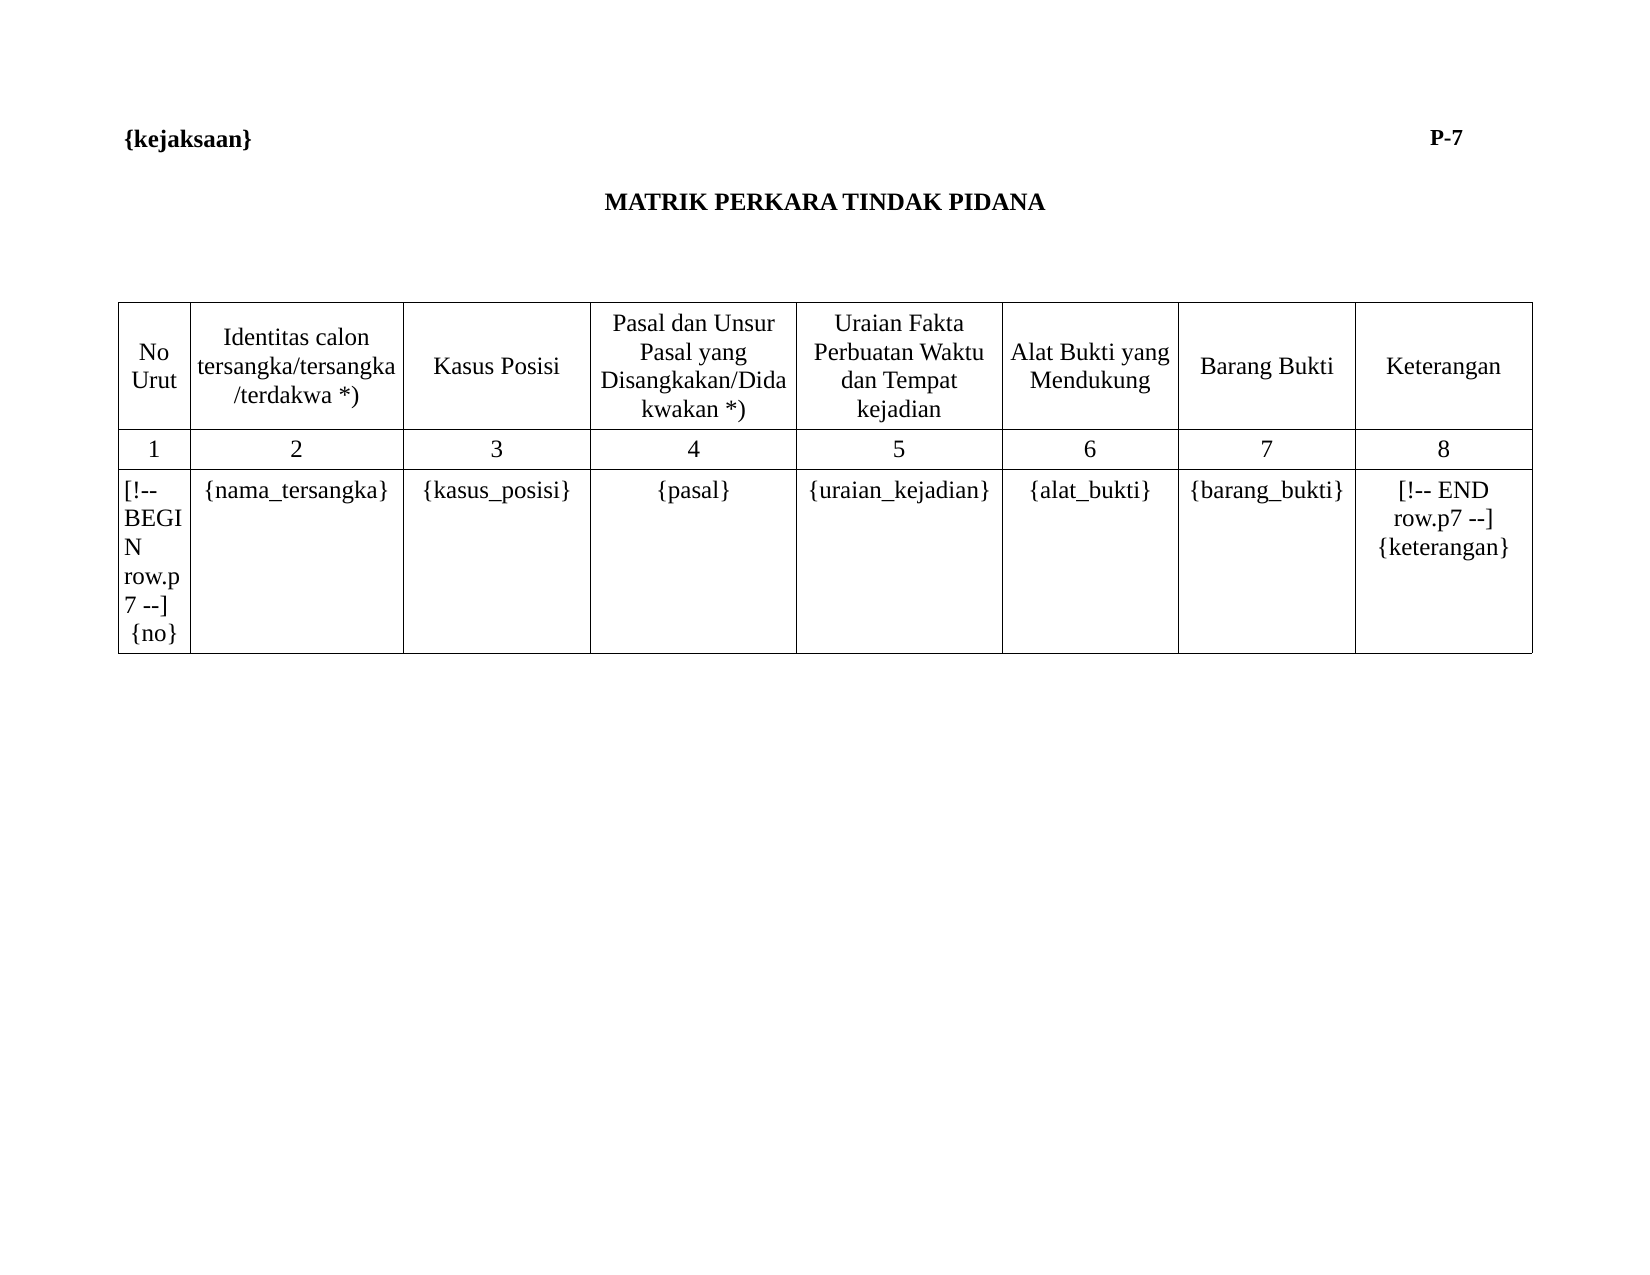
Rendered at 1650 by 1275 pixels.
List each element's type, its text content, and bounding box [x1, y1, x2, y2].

table_header P-7 [1424, 118, 1532, 158]
table_header Identitas calon tersangka/tersangka/terdakwa *) [191, 303, 403, 429]
table_header Alat Bukti yang Mendukung [1003, 303, 1178, 429]
table_cell 6 [1003, 430, 1178, 469]
table_cell 5 [797, 430, 1002, 469]
table_cell {nama_tersangka} [191, 470, 403, 653]
table_cell 3 [404, 430, 590, 469]
table_cell {pasal} [591, 470, 796, 653]
table_cell {uraian_kejadian} [797, 470, 1002, 653]
table_cell 4 [591, 430, 796, 469]
table_cell {alat_bukti} [1003, 470, 1178, 653]
table_cell [!-- BEGIN row.p7 --] {no} [119, 470, 190, 653]
table_cell 1 [119, 430, 190, 469]
table_cell 7 [1179, 430, 1355, 469]
table_cell [!-- END row.p7 --]{keterangan} [1356, 470, 1532, 653]
table_header Kasus Posisi [404, 303, 590, 429]
table_header {kejaksaan} [118, 118, 1424, 158]
table_cell 8 [1356, 430, 1532, 469]
table_header Pasal dan Unsur Pasal yang Disangkakan/Didakwakan *) [591, 303, 796, 429]
table_cell {kasus_posisi} [404, 470, 590, 653]
table_cell 2 [191, 430, 403, 469]
table_header Barang Bukti [1179, 303, 1355, 429]
table_header No Urut [119, 303, 190, 429]
table_header Keterangan [1356, 303, 1532, 429]
text MATRIK PERKARA TINDAK PIDANA [118, 187, 1532, 216]
table_header Uraian Fakta Perbuatan Waktu dan Tempat kejadian [797, 303, 1002, 429]
table_cell {barang_bukti} [1179, 470, 1355, 653]
